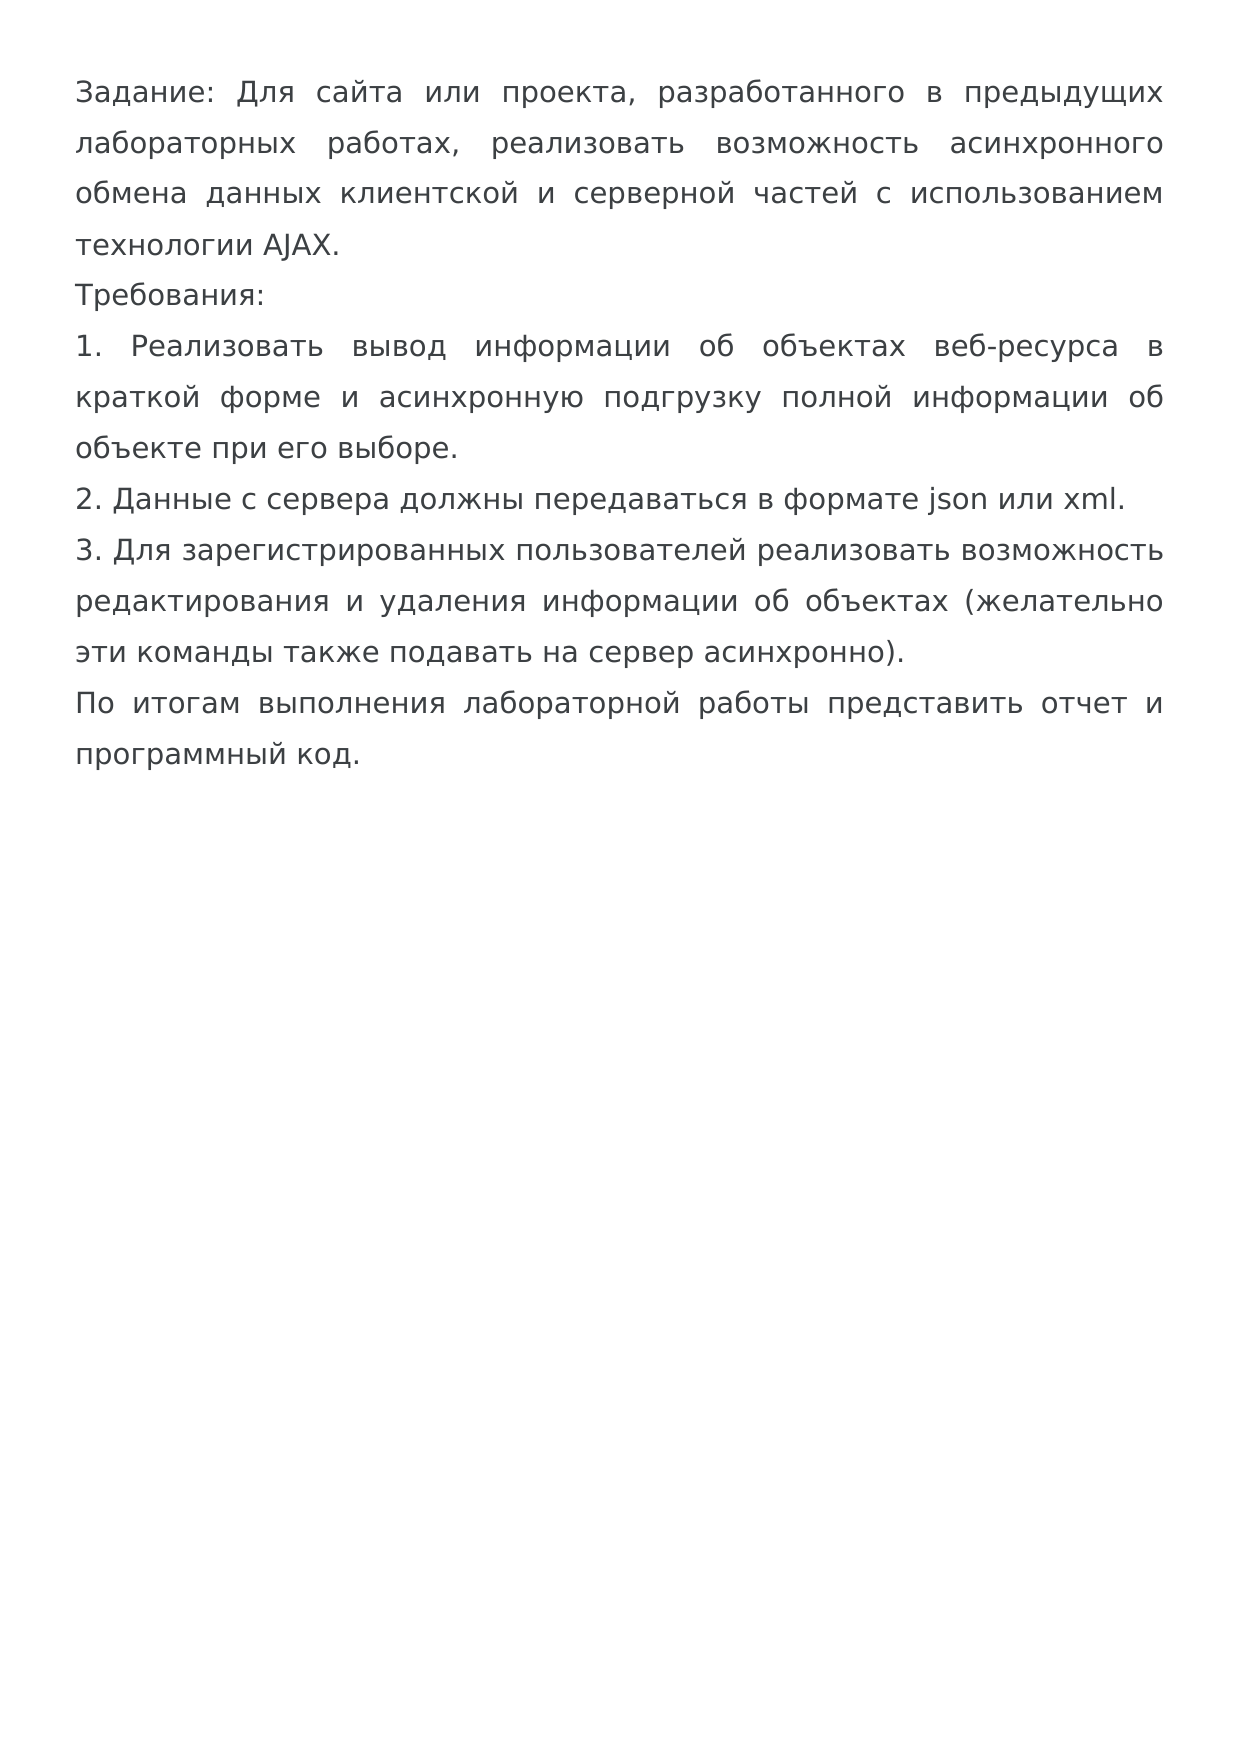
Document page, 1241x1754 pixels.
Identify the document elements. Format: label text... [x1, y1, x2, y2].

text 2. Данные с сервера должны передаваться в формате json или xml. [75, 482, 1165, 516]
text 3. Для зарегистрированных пользователей реализовать возможность редактирования и удаления информации об объектах (желательно эти команды также подавать на сервер асинхронно). [75, 533, 1165, 669]
text Требования: [75, 279, 1165, 313]
text Задание: Для сайта или проекта, разработанного в предыдущих лабораторных работах, реализовать возможность асинхронного обмена данных клиентской и серверной частей с использованием технологии AJAX. [75, 75, 1165, 262]
text По итогам выполнения лабораторной работы представить отчет и программный код. [75, 686, 1165, 771]
text 1. Реализовать вывод информации об объектах веб-ресурса в краткой форме и асинхронную подгрузку полной информации об объекте при его выборе. [75, 330, 1165, 466]
